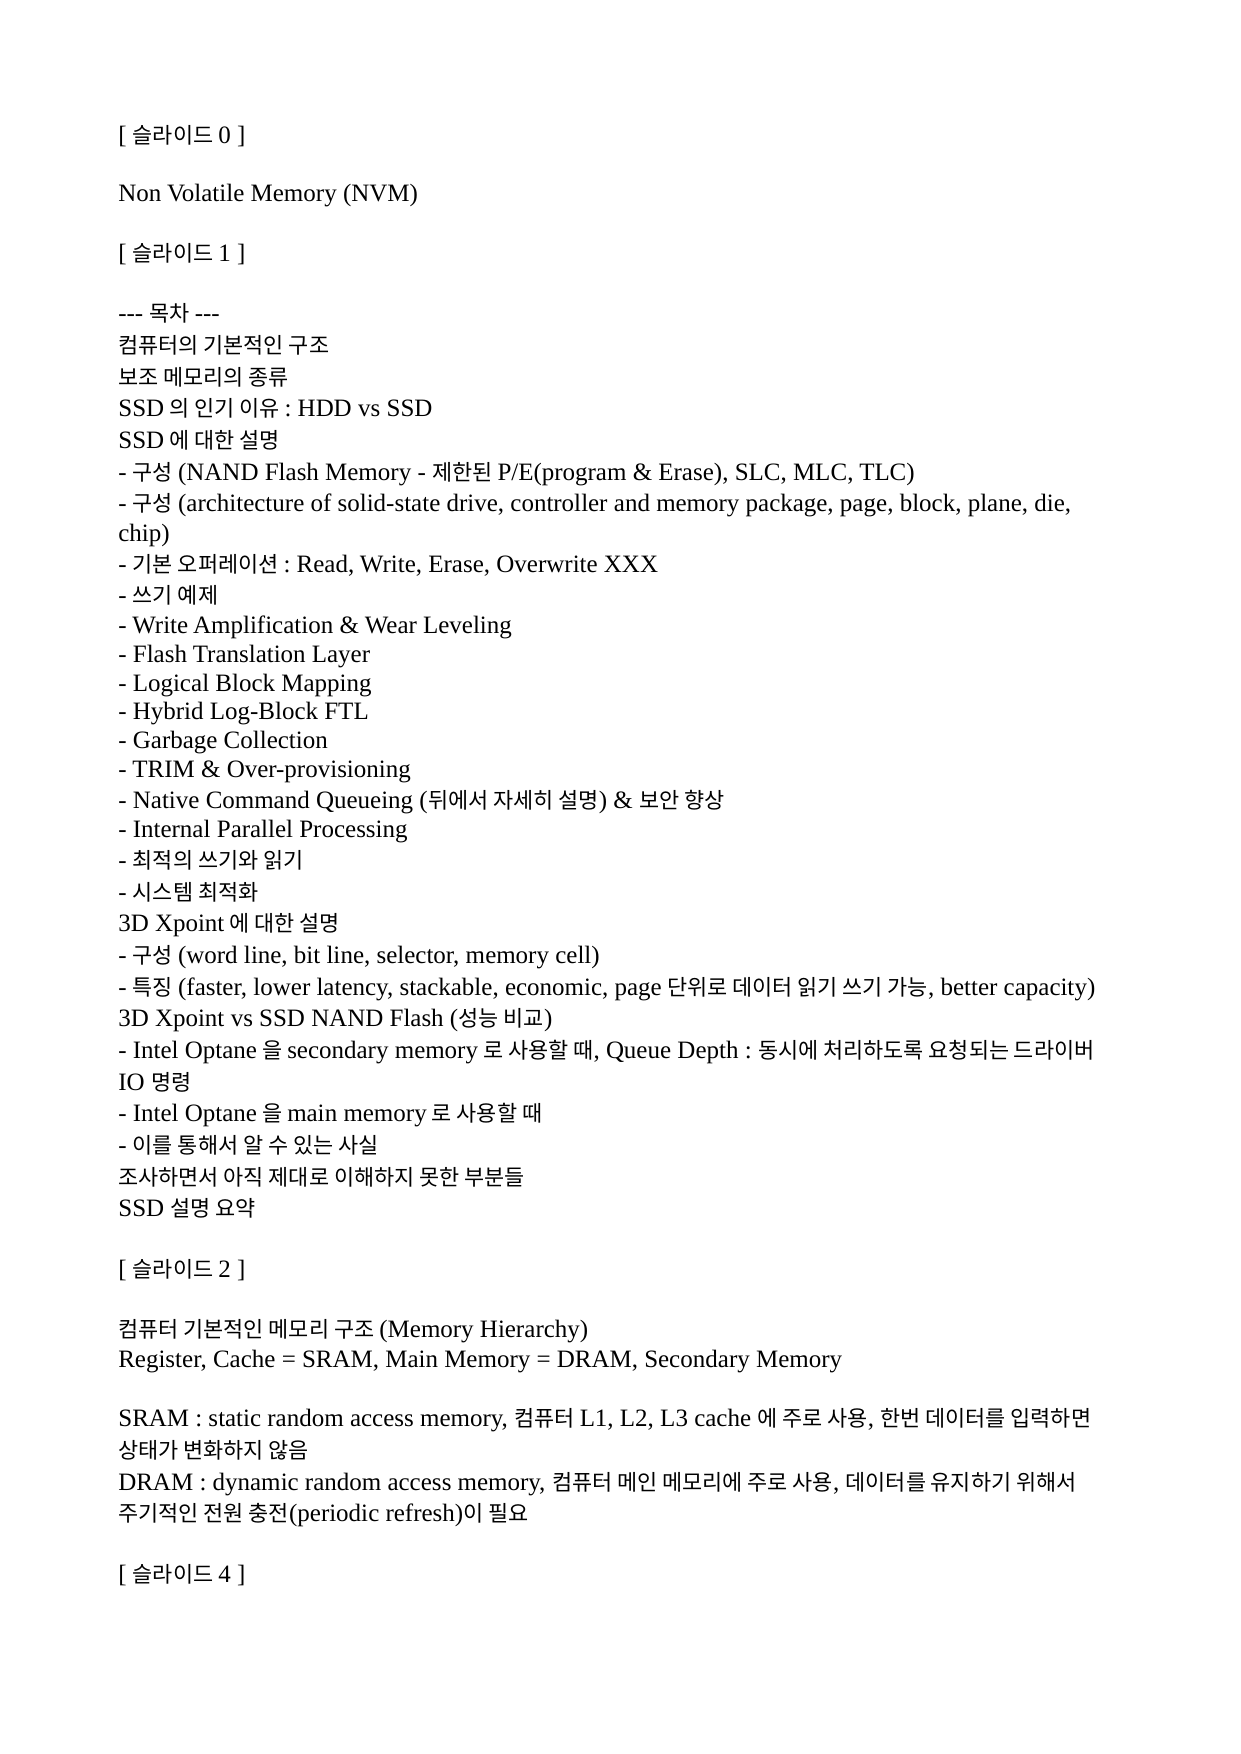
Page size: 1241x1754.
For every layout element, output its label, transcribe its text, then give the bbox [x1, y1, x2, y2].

text SSD에 대한 설명 [118, 423, 1122, 455]
text - Native Command Queueing (뒤에서 자세히 설명) & 보안 향상 [118, 783, 1122, 814]
text Register, Cache = SRAM, Main Memory = DRAM, Secondary Memory [118, 1344, 1122, 1373]
text - 기본 오퍼레이션 : Read, Write, Erase, Overwrite XXX [118, 547, 1122, 578]
text - Hybrid Log-Block FTL [118, 696, 1122, 725]
text - Garbage Collection [118, 725, 1122, 754]
text SRAM : static random access memory, 컴퓨터 L1, L2, L3 cache 에 주로 사용, 한번 데이터를 입력하면 상태가 변화하지 않음 [118, 1401, 1122, 1465]
text SSD 설명 요약 [118, 1191, 1122, 1223]
text - 구성 (architecture of solid-state drive, controller and memory package, page, block, plane, die, chip) [118, 486, 1122, 547]
text 보조 메모리의 종류 [118, 360, 1122, 391]
text - 특징 (faster, lower latency, stackable, economic, page단위로 데이터 읽기 쓰기 가능, better capacity) [118, 970, 1122, 1001]
text - Logical Block Mapping [118, 668, 1122, 696]
text - Intel Optane을 main memory로 사용할 때 [118, 1096, 1122, 1128]
text DRAM : dynamic random access memory, 컴퓨터 메인 메모리에 주로 사용, 데이터를 유지하기 위해서 주기적인 전원 충전(periodic refresh)이 필요 [118, 1465, 1122, 1528]
text - 구성 (word line, bit line, selector, memory cell) [118, 938, 1122, 970]
text - 최적의 쓰기와 읽기 [118, 843, 1122, 875]
text [ 슬라이드 4 ] [118, 1557, 1122, 1588]
text - Intel Optane을 secondary memory로 사용할 때, Queue Depth : 동시에 처리하도록 요청되는 드라이버 IO 명령 [118, 1033, 1122, 1096]
text --- 목차 --- [118, 296, 1122, 328]
text - 쓰기 예제 [118, 578, 1122, 610]
text 3D Xpoint vs SSD NAND Flash (성능 비교) [118, 1001, 1122, 1033]
text - 시스템 최적화 [118, 875, 1122, 906]
text Non Volatile Memory (NVM) [118, 178, 1122, 207]
text [ 슬라이드 0 ] [118, 118, 1122, 150]
text 조사하면서 아직 제대로 이해하지 못한 부분들 [118, 1160, 1122, 1191]
text [ 슬라이드 1 ] [118, 236, 1122, 268]
text 3D Xpoint에 대한 설명 [118, 906, 1122, 938]
text - Internal Parallel Processing [118, 814, 1122, 843]
text - Write Amplification & Wear Leveling [118, 610, 1122, 639]
text 컴퓨터 기본적인 메모리 구조 (Memory Hierarchy) [118, 1312, 1122, 1344]
text - 구성 (NAND Flash Memory - 제한된 P/E(program & Erase), SLC, MLC, TLC) [118, 455, 1122, 486]
text - TRIM & Over-provisioning [118, 754, 1122, 783]
text - 이를 통해서 알 수 있는 사실 [118, 1128, 1122, 1160]
text [ 슬라이드 2 ] [118, 1252, 1122, 1283]
text - Flash Translation Layer [118, 639, 1122, 668]
text 컴퓨터의 기본적인 구조 [118, 328, 1122, 360]
text SSD의 인기 이유 : HDD vs SSD [118, 391, 1122, 423]
